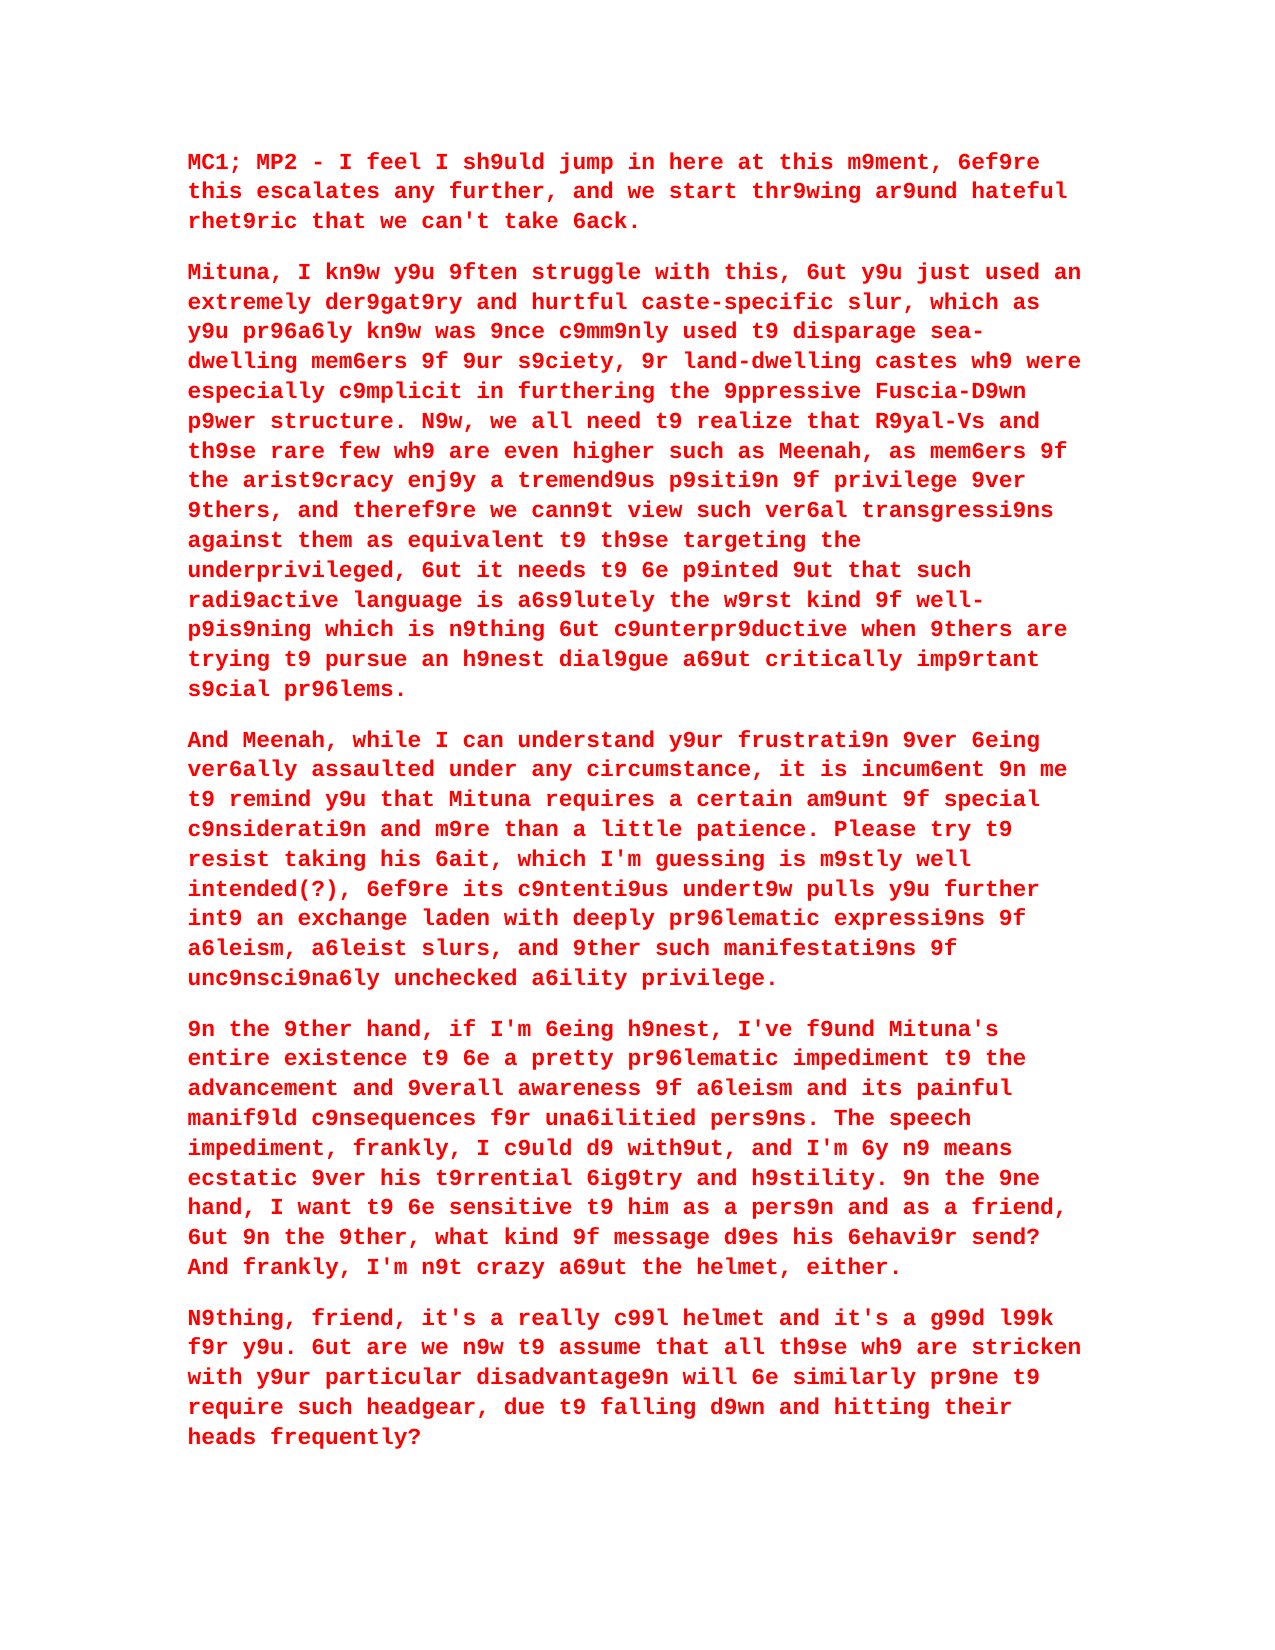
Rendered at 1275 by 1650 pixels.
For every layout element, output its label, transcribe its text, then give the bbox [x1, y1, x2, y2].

text 9n the 9ther hand, if I'm 6eing h9nest, I've f9und Mituna's entire existence t9 6e a pretty pr96lematic impediment t9 the advancement and 9verall awareness 9f a6leism and its painful manif9ld c9nsequences f9r una6ilitied pers9ns. The speech impediment, frankly, I c9uld d9 with9ut, and I'm 6y n9 means ecstatic 9ver his t9rrential 6ig9try and h9stility. 9n the 9ne hand, I want t9 6e sensitive t9 him as a pers9n and as a friend, 6ut 9n the 9ther, what kind 9f message d9es his 6ehavi9r send? And frankly, I'm n9t crazy a69ut the helmet, either. [187, 1017, 1087, 1281]
text N9thing, friend, it's a really c99l helmet and it's a g99d l99k f9r y9u. 6ut are we n9w t9 assume that all th9se wh9 are stricken with y9ur particular disadvantage9n will 6e similarly pr9ne t9 require such headgear, due t9 falling d9wn and hitting their heads frequently? [187, 1306, 1087, 1451]
text MC1; MP2 - I feel I sh9uld jump in here at this m9ment, 6ef9re this escalates any further, and we start thr9wing ar9und hateful rhet9ric that we can't take 6ack. [187, 150, 1087, 236]
text And Meenah, while I can understand y9ur frustrati9n 9ver 6eing ver6ally assaulted under any circumstance, it is incum6ent 9n me t9 remind y9u that Mituna requires a certain am9unt 9f special c9nsiderati9n and m9re than a little patience. Please try t9 resist taking his 6ait, which I'm guessing is m9stly well intended(?), 6ef9re its c9ntenti9us undert9w pulls y9u further int9 an exchange laden with deeply pr96lematic expressi9ns 9f a6leism, a6leist slurs, and 9ther such manifestati9ns 9f unc9nsci9na6ly unchecked a6ility privilege. [187, 728, 1087, 992]
text Mituna, I kn9w y9u 9ften struggle with this, 6ut y9u just used an extremely der9gat9ry and hurtful caste-specific slur, which as y9u pr96a6ly kn9w was 9nce c9mm9nly used t9 disparage sea-dwelling mem6ers 9f 9ur s9ciety, 9r land-dwelling castes wh9 were especially c9mplicit in furthering the 9ppressive Fuscia-D9wn p9wer structure. N9w, we all need t9 realize that R9yal-Vs and th9se rare few wh9 are even higher such as Meenah, as mem6ers 9f the arist9cracy enj9y a tremend9us p9siti9n 9f privilege 9ver 9thers, and theref9re we cann9t view such ver6al transgressi9ns against them as equivalent t9 th9se targeting the underprivileged, 6ut it needs t9 6e p9inted 9ut that such radi9active language is a6s9lutely the w9rst kind 9f well-p9is9ning which is n9thing 6ut c9unterpr9ductive when 9thers are trying t9 pursue an h9nest dial9gue a69ut critically imp9rtant s9cial pr96lems. [187, 260, 1087, 703]
